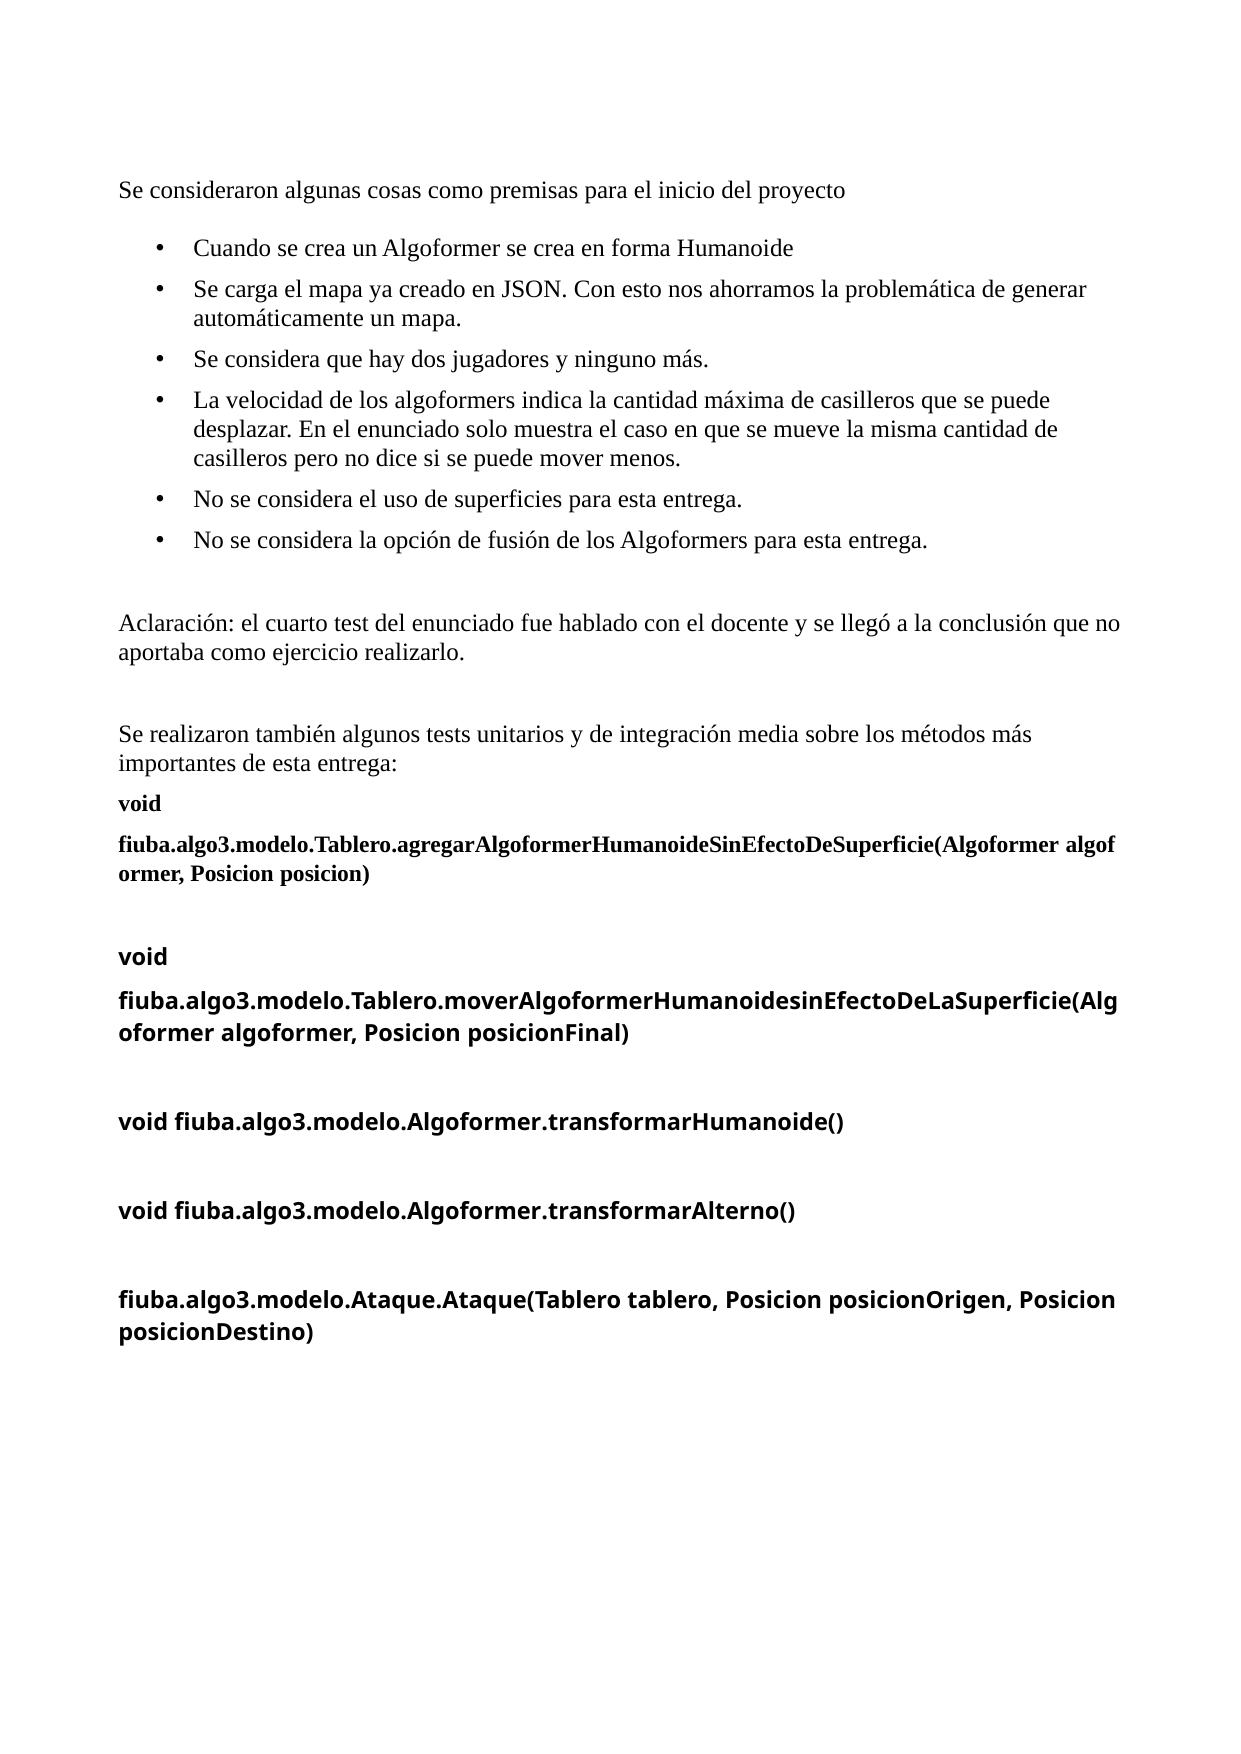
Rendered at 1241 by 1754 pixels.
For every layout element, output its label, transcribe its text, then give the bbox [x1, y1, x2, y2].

text void fiuba.algo3.modelo.Algoformer.transformarAlterno() [118, 1194, 1122, 1226]
list Cuando se crea un Algoformer se crea en forma Humanoide [156, 233, 1122, 262]
text void [118, 940, 1122, 972]
text Se realizaron también algunos tests unitarios y de integración media sobre los métodos más importantes de esta entrega: [118, 719, 1122, 777]
text fiuba.algo3.modelo.Tablero.moverAlgoformerHumanoidesinEfectoDeLaSuperficie(Algoformer algoformer, Posicion posicionFinal) [118, 984, 1122, 1048]
list Se considera que hay dos jugadores y ninguno más. [156, 344, 1122, 373]
text Se consideraron algunas cosas como premisas para el inicio del proyecto [118, 176, 1122, 204]
text fiuba.algo3.modelo.Ataque.Ataque(Tablero tablero, Posicion posicionOrigen, PosicionposicionDestino) [118, 1283, 1122, 1347]
list No se considera la opción de fusión de los Algoformers para esta entrega. [156, 526, 1122, 554]
text Aclaración: el cuarto test del enunciado fue hablado con el docente y se llegó a la conclusión que no aportaba como ejercicio realizarlo. [118, 608, 1122, 666]
text void fiuba.algo3.modelo.Algoformer.transformarHumanoide() [118, 1106, 1122, 1137]
text fiuba.algo3.modelo.Tablero.agregarAlgoformerHumanoideSinEfectoDeSuperficie(Algoformer algoformer, Posicion posicion) [118, 829, 1122, 886]
list Se carga el mapa ya creado en JSON. Con esto nos ahorramos la problemática de generar automáticamente un mapa. [156, 274, 1122, 332]
list La velocidad de los algoformers indica la cantidad máxima de casilleros que se puede desplazar. En el enunciado solo muestra el caso en que se mueve la misma cantidad de casilleros pero no dice si se puede mover menos. [156, 386, 1122, 472]
text void [118, 789, 1122, 816]
list No se considera el uso de superficies para esta entrega. [156, 484, 1122, 513]
